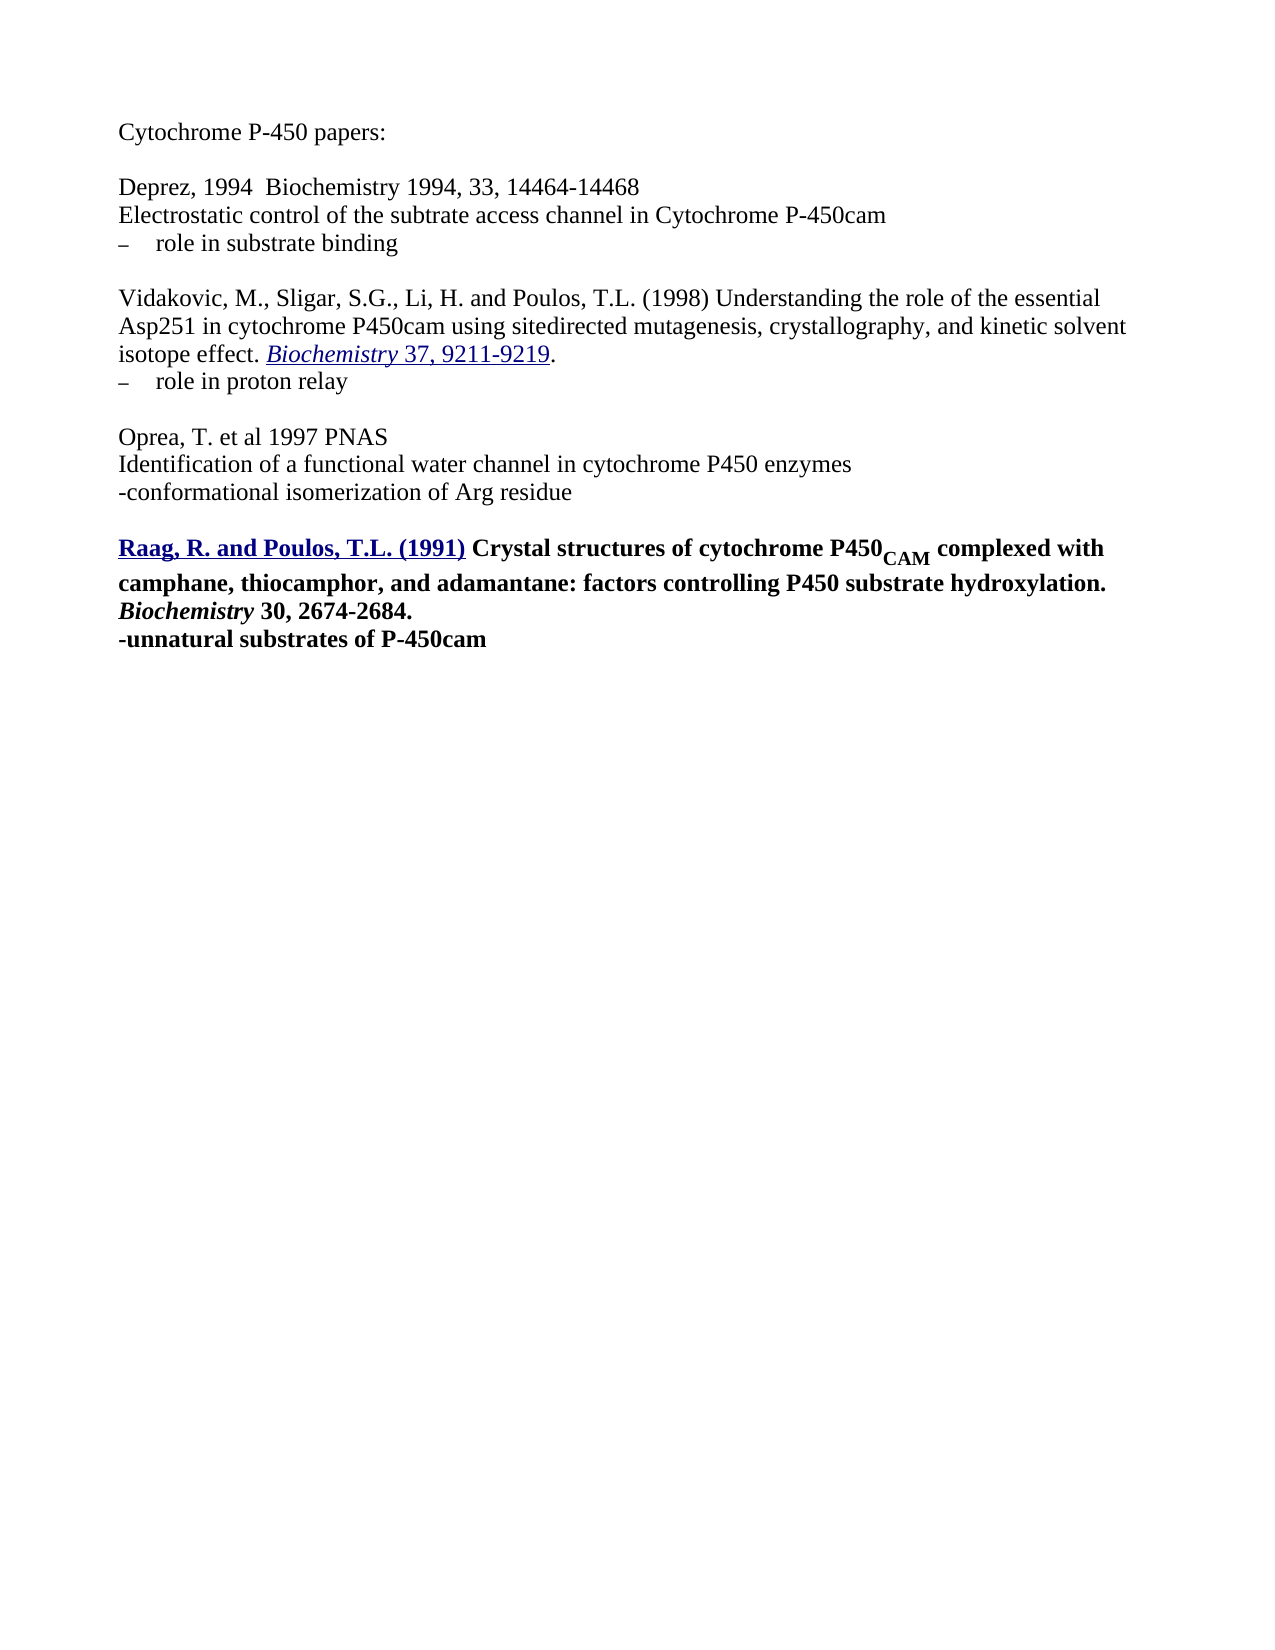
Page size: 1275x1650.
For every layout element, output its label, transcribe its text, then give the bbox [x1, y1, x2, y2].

text Cytochrome P-450 papers: [118, 118, 1157, 146]
text Identification of a functional water channel in cytochrome P450 enzymes [118, 451, 1157, 478]
text Electrostatic control of the subtrate access channel in Cytochrome P-450cam [118, 201, 1157, 229]
text -conformational isomerization of Arg residue [118, 478, 1157, 506]
text Vidakovic, M., Sligar, S.G., Li, H. and Poulos, T.L. (1998) Understanding the role of the essential Asp251 in cytochrome P450cam using site­directed mutagenesis, crystallography, and kinetic solvent isotope effect. Biochemistry 37, 9211-9219. [118, 284, 1157, 367]
list role in substrate binding [118, 229, 1157, 257]
list role in proton relay [118, 367, 1157, 395]
text Raag, R. and Poulos, T.L. (1991) Crystal structures of cytochrome P­450CAM complexed with camphane, thiocamphor, and adamantane: factors controlling P­450 substrate hydroxylation. Biochemistry 30, 2674-2684. [118, 534, 1157, 625]
text -unnatural substrates of P-450cam [118, 625, 1157, 653]
text Oprea, T. et al 1997 PNAS [118, 423, 1157, 451]
text Deprez, 1994 Biochemistry 1994, 33, 14464-14468 [118, 173, 1157, 201]
